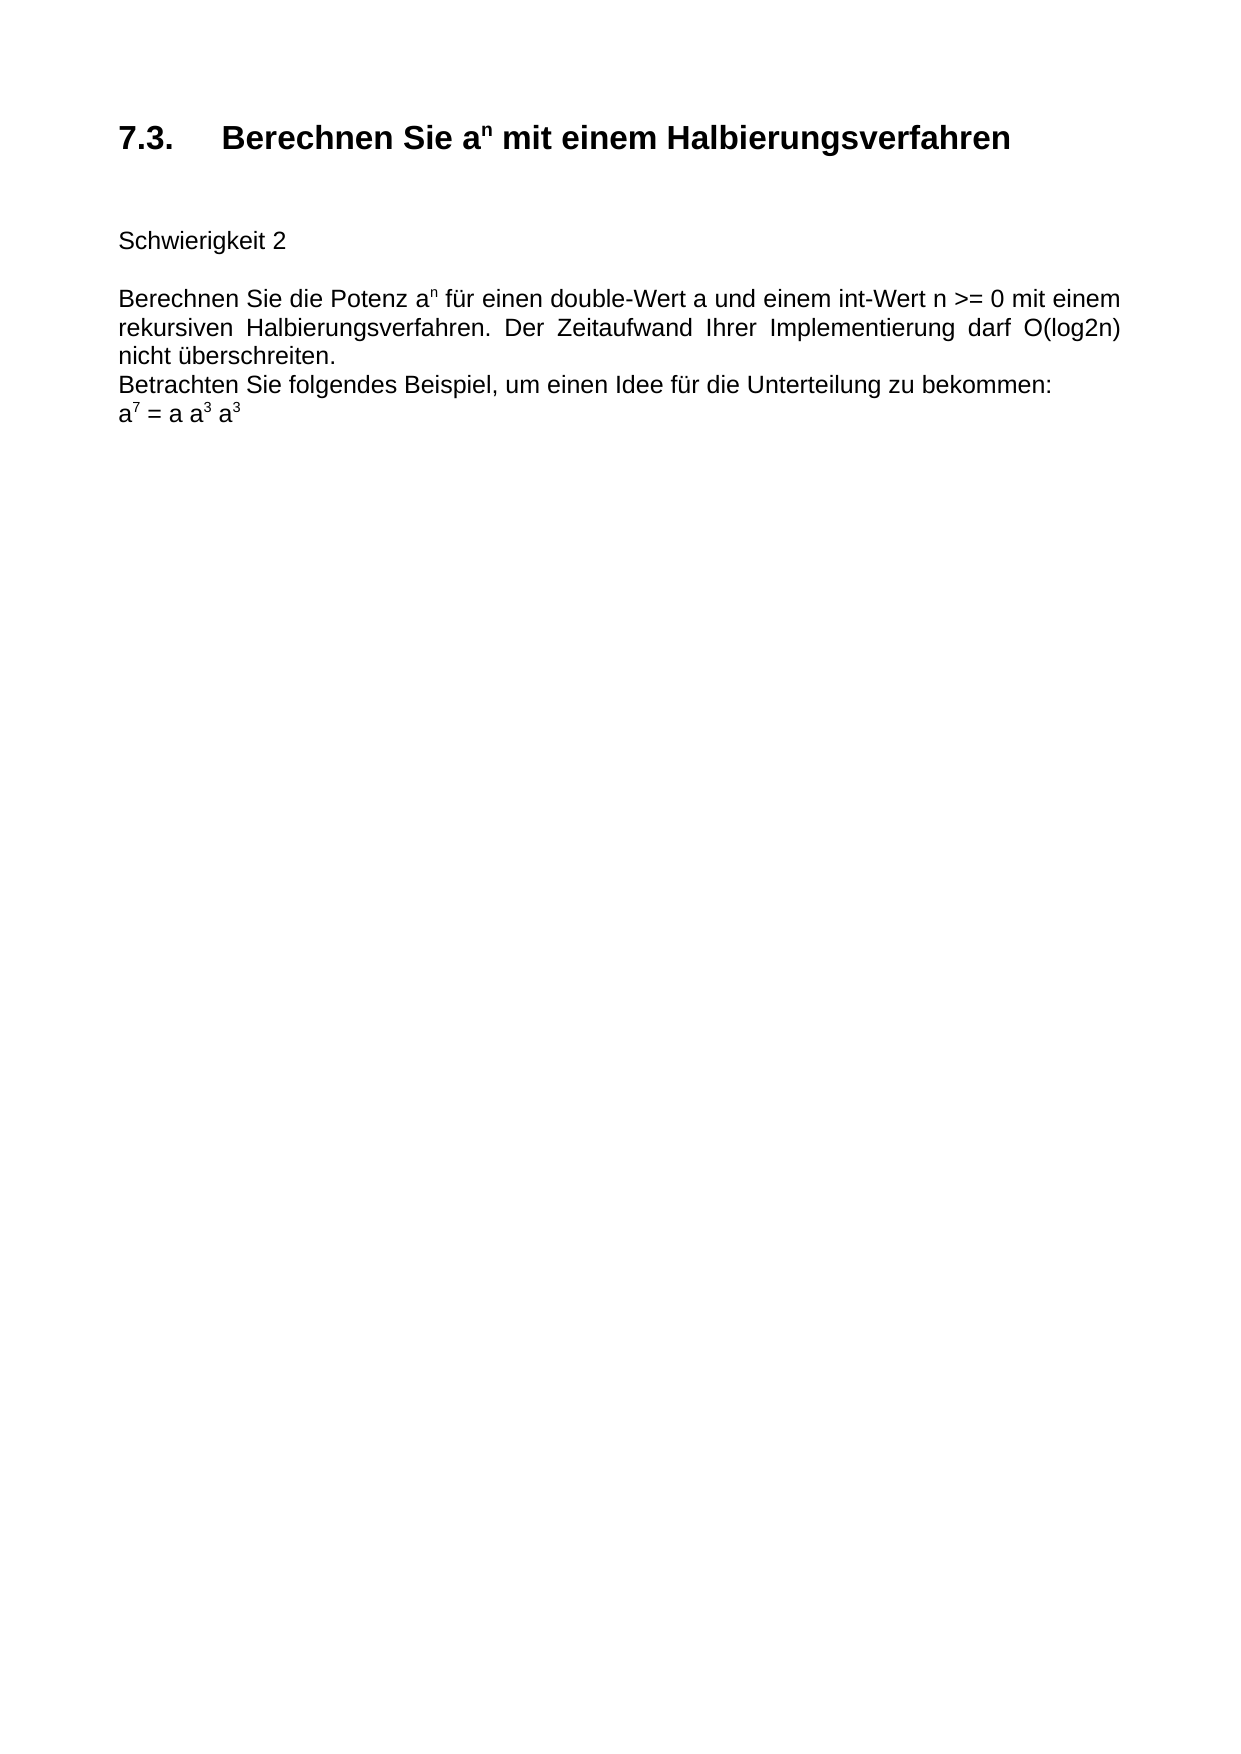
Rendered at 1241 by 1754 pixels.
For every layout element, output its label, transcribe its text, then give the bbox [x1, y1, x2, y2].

text Betrachten Sie folgendes Beispiel, um einen Idee für die Unterteilung zu bekommen: [118, 370, 1122, 399]
list Berechnen Sie an mit einem Halbierungsverfahren [118, 118, 1122, 157]
text Berechnen Sie die Potenz an für einen double-Wert a und einem int-Wert n >= 0 mit einem rekursiven Halbierungsverfahren. Der Zeitaufwand Ihrer Implementierung darf O(log2n) nicht überschreiten. [118, 284, 1122, 370]
text a7 = a a3 a3 [118, 399, 1122, 428]
text Schwierigkeit 2 [118, 226, 1122, 254]
